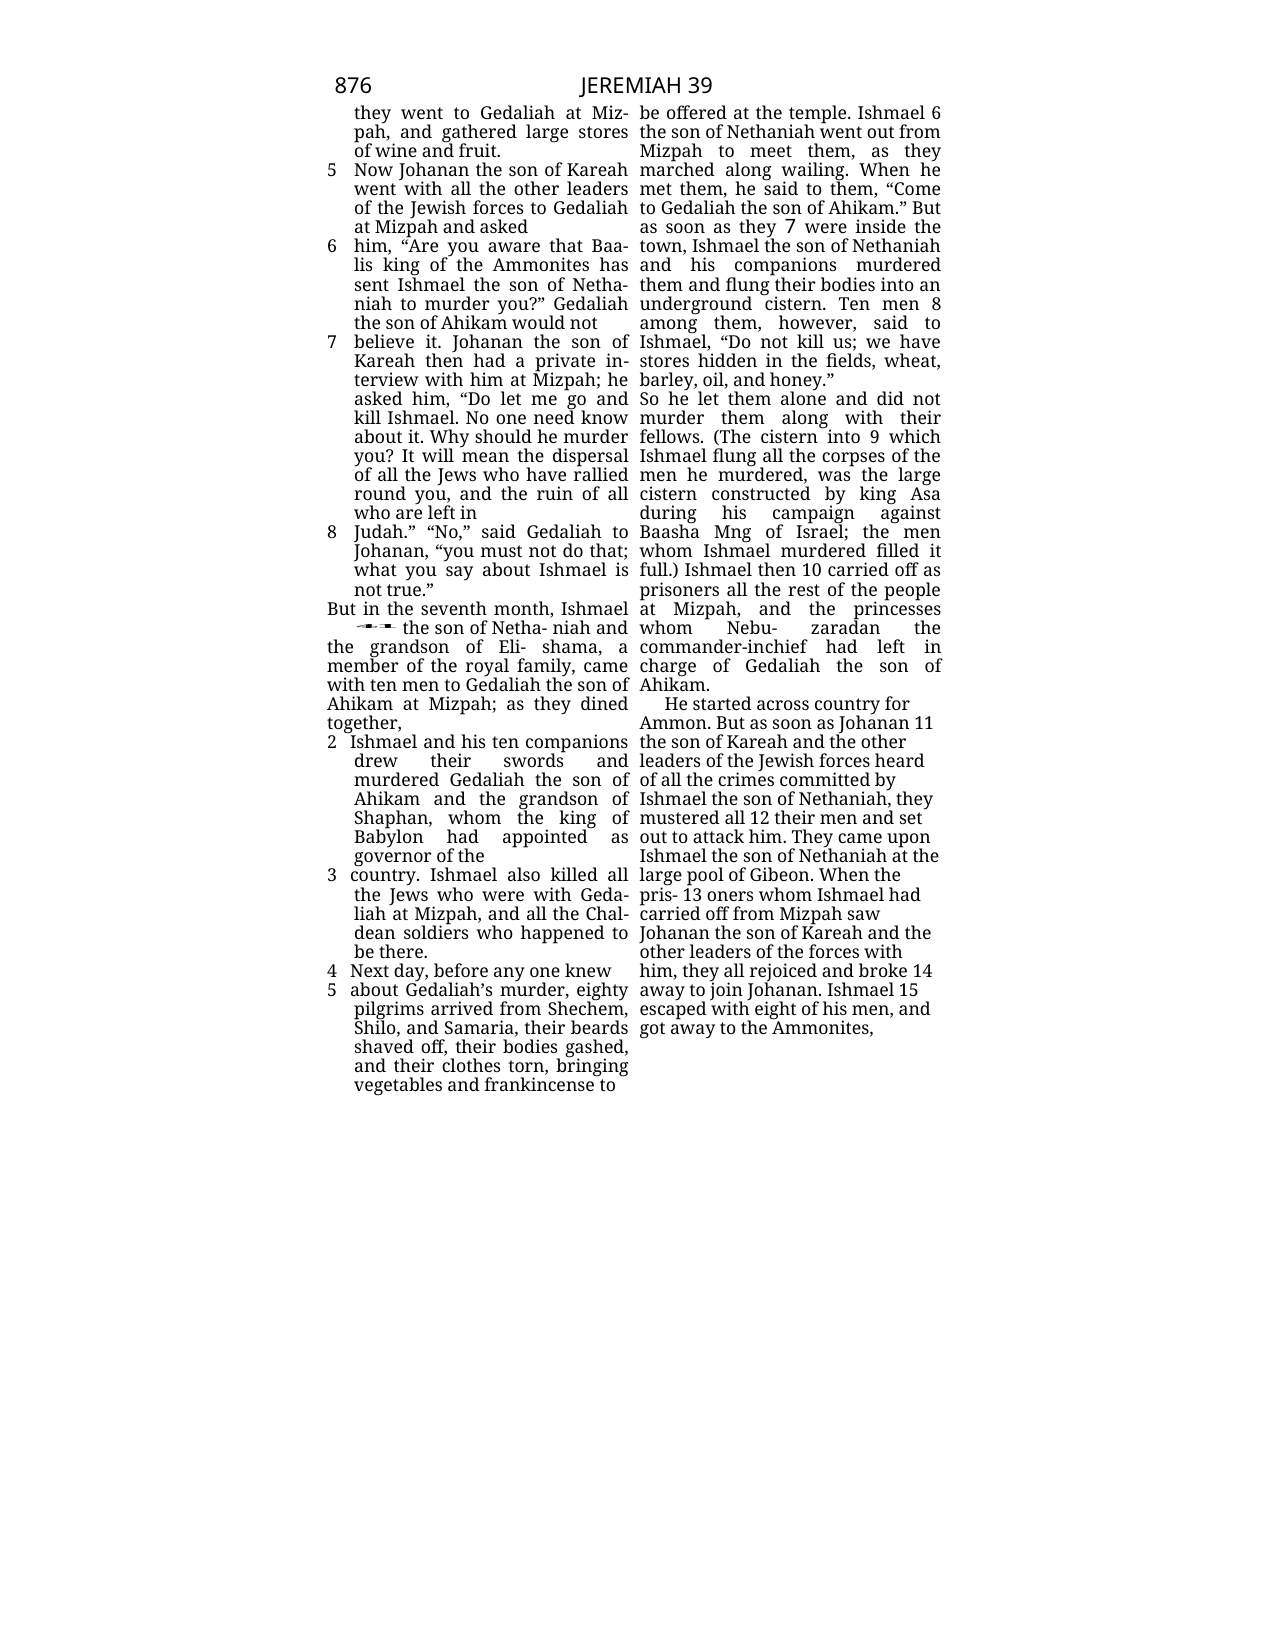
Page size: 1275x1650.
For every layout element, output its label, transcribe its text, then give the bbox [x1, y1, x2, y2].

list Judah.” “No,” said Gedaliah to Johanan, “you must not do that; what you say about Ish­mael is not true.” [327, 523, 629, 600]
text be offered at the temple. Ishmael 6 the son of Nethaniah went out from Mizpah to meet them, as they marched along wailing. When he met them, he said to them, “Come to Gedaliah the son of Ahikam.” But as soon as they 7 were inside the town, Ishmael the son of Nethaniah and his companions murdered them and flung their bodies into an under­ground cistern. Ten men 8 among them, however, said to Ishmael, “Do not kill us; we have stores hidden in the fields, wheat, barley, oil, and honey.” [639, 104, 941, 390]
list believe it. Johanan the son of Kareah then had a private in­terview with him at Mizpah; he asked him, “Do let me go and kill Ishmael. No one need know about it. Why should he murder you? It will mean the dispersal of all the Jews who have rallied round you, and the ruin of all who are left in [327, 333, 629, 523]
list Ishmael and his ten companions drew their swords and murdered Gedaliah the son of Ahikam and the grandson of Shaphan, whom the king of Babylon had ap­pointed as governor of the [327, 733, 629, 867]
list Next day, before any one knew [327, 962, 629, 981]
text But in the seventh month, Ishmael the son of Netha- niah and the grandson of Eli- shama, a member of the royal family, came with ten men to Gedaliah the son of Ahikam at Mizpah; as they dined together, [327, 600, 629, 733]
text So he let them alone and did not murder them along with their fellows. (The cistern into 9 which Ishmael flung all the corpses of the men he murdered, was the large cistern constructed by king Asa during his campaign against Baasha Mng of Israel; the men whom Ishmael mur­dered filled it full.) Ishmael then 10 carried off as prisoners all the rest of the people at Mizpah, and the princesses whom Nebu- zaradan the commander-in­chief had left in charge of Geda­liah the son of Ahikam. [639, 390, 941, 695]
list country. Ishmael also killed all the Jews who were with Geda­liah at Mizpah, and all the Chal­dean soldiers who happened to be there. [327, 867, 629, 962]
list him, “Are you aware that Baa- lis king of the Ammonites has sent Ishmael the son of Netha- niah to murder you?” Gedaliah the son of Ahikam would not [327, 238, 629, 333]
list about Gedaliah’s murder, eighty pilgrims arrived from Shechem, Shilo, and Samaria, their beards shaved off, their bodies gashed, and their clothes torn, bringing vegetables and frankincense to [327, 981, 629, 1095]
text He started across country for Ammon. But as soon as Johanan 11 the son of Kareah and the other leaders of the Jewish forces heard of all the crimes com­mitted by Ishmael the son of Nethaniah, they mustered all 12 their men and set out to attack him. They came upon Ishmael the son of Nethaniah at the large pool of Gibeon. When the pris- 13 oners whom Ishmael had carried off from Mizpah saw Johanan the son of Kareah and the other leaders of the forces with him, they all rejoiced and broke 14 away to join Johanan. Ishmael 15 escaped with eight of his men, and got away to the Ammonites, [639, 695, 941, 1038]
list Now Johanan the son of Kareah went with all the other leaders of the Jewish forces to Gedaliah at Mizpah and asked [327, 161, 629, 238]
picture [356, 624, 397, 628]
text they went to Gedaliah at Miz- pah, and gathered large stores of wine and fruit. [354, 104, 629, 161]
